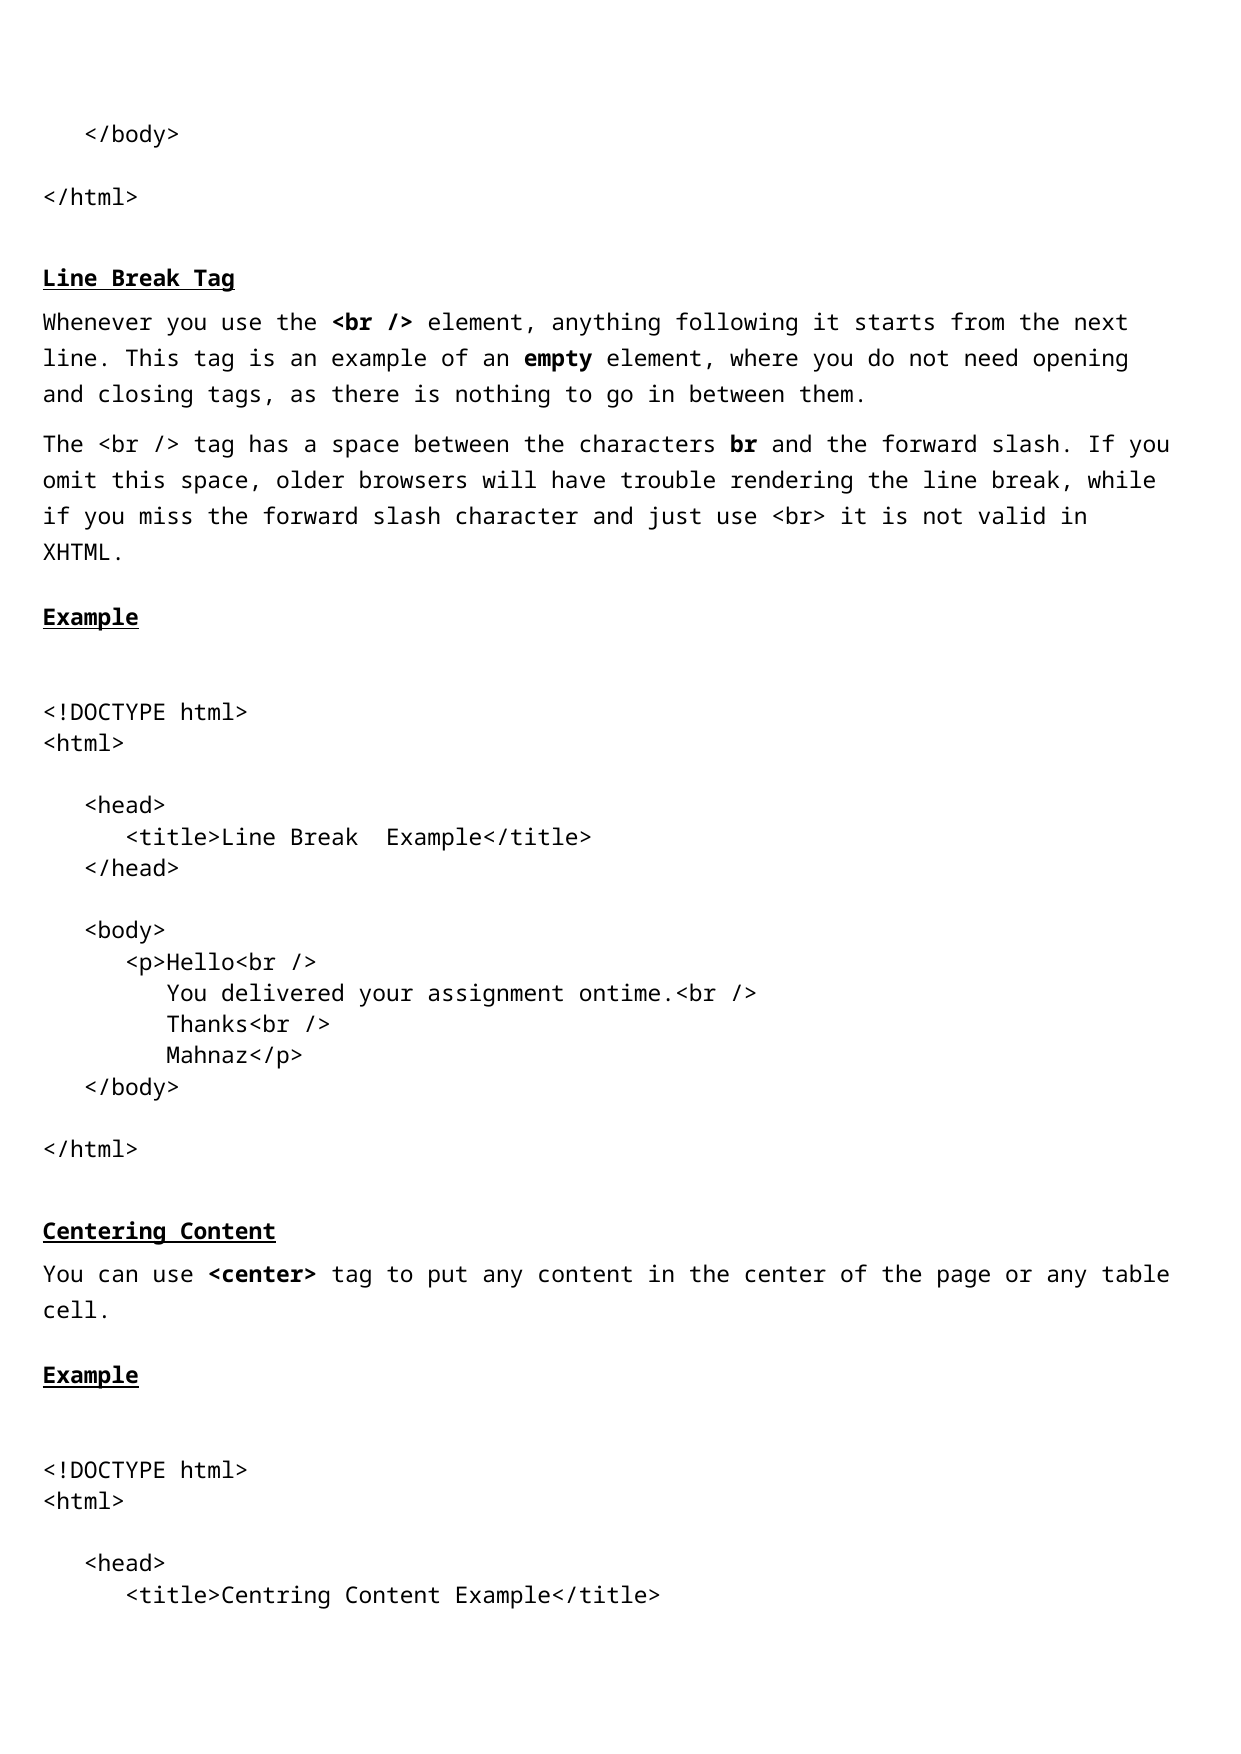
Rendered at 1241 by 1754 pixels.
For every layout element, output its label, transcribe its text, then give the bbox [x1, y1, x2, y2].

text The <br /> tag has a space between the characters br and the forward slash. If you omit this space, older browsers will have trouble rendering the line break, while if you miss the forward slash character and just use <br> it is not valid in XHTML. [42, 428, 1181, 567]
text <html> [42, 1485, 1181, 1516]
text <body> [42, 914, 1181, 946]
text </html> [42, 181, 1181, 212]
text <!DOCTYPE html> [42, 1454, 1181, 1485]
subtitle Example [42, 601, 1181, 632]
subtitle Example [42, 1359, 1181, 1391]
text </body> [42, 1071, 1181, 1102]
text You can use <center> tag to put any content in the center of the page or any table cell. [42, 1258, 1181, 1326]
text </head> [42, 852, 1181, 883]
text <title>Line Break Example</title> [42, 821, 1181, 852]
subtitle Centering Content [42, 1214, 1181, 1246]
text <head> [42, 1547, 1181, 1579]
text Whenever you use the <br /> element, anything following it starts from the next line. This tag is an example of an empty element, where you do not need opening and closing tags, as there is nothing to go in between them. [42, 306, 1181, 409]
text <p>Hello<br /> [42, 946, 1181, 977]
text </body> [42, 118, 1181, 149]
text You delivered your assignment ontime.<br /> [42, 977, 1181, 1008]
text Thanks<br /> [42, 1008, 1181, 1039]
text <head> [42, 789, 1181, 821]
text <title>Centring Content Example</title> [42, 1579, 1181, 1610]
text <html> [42, 727, 1181, 758]
text </html> [42, 1133, 1181, 1164]
text <!DOCTYPE html> [42, 696, 1181, 727]
subtitle Line Break Tag [42, 262, 1181, 293]
text Mahnaz</p> [42, 1039, 1181, 1071]
